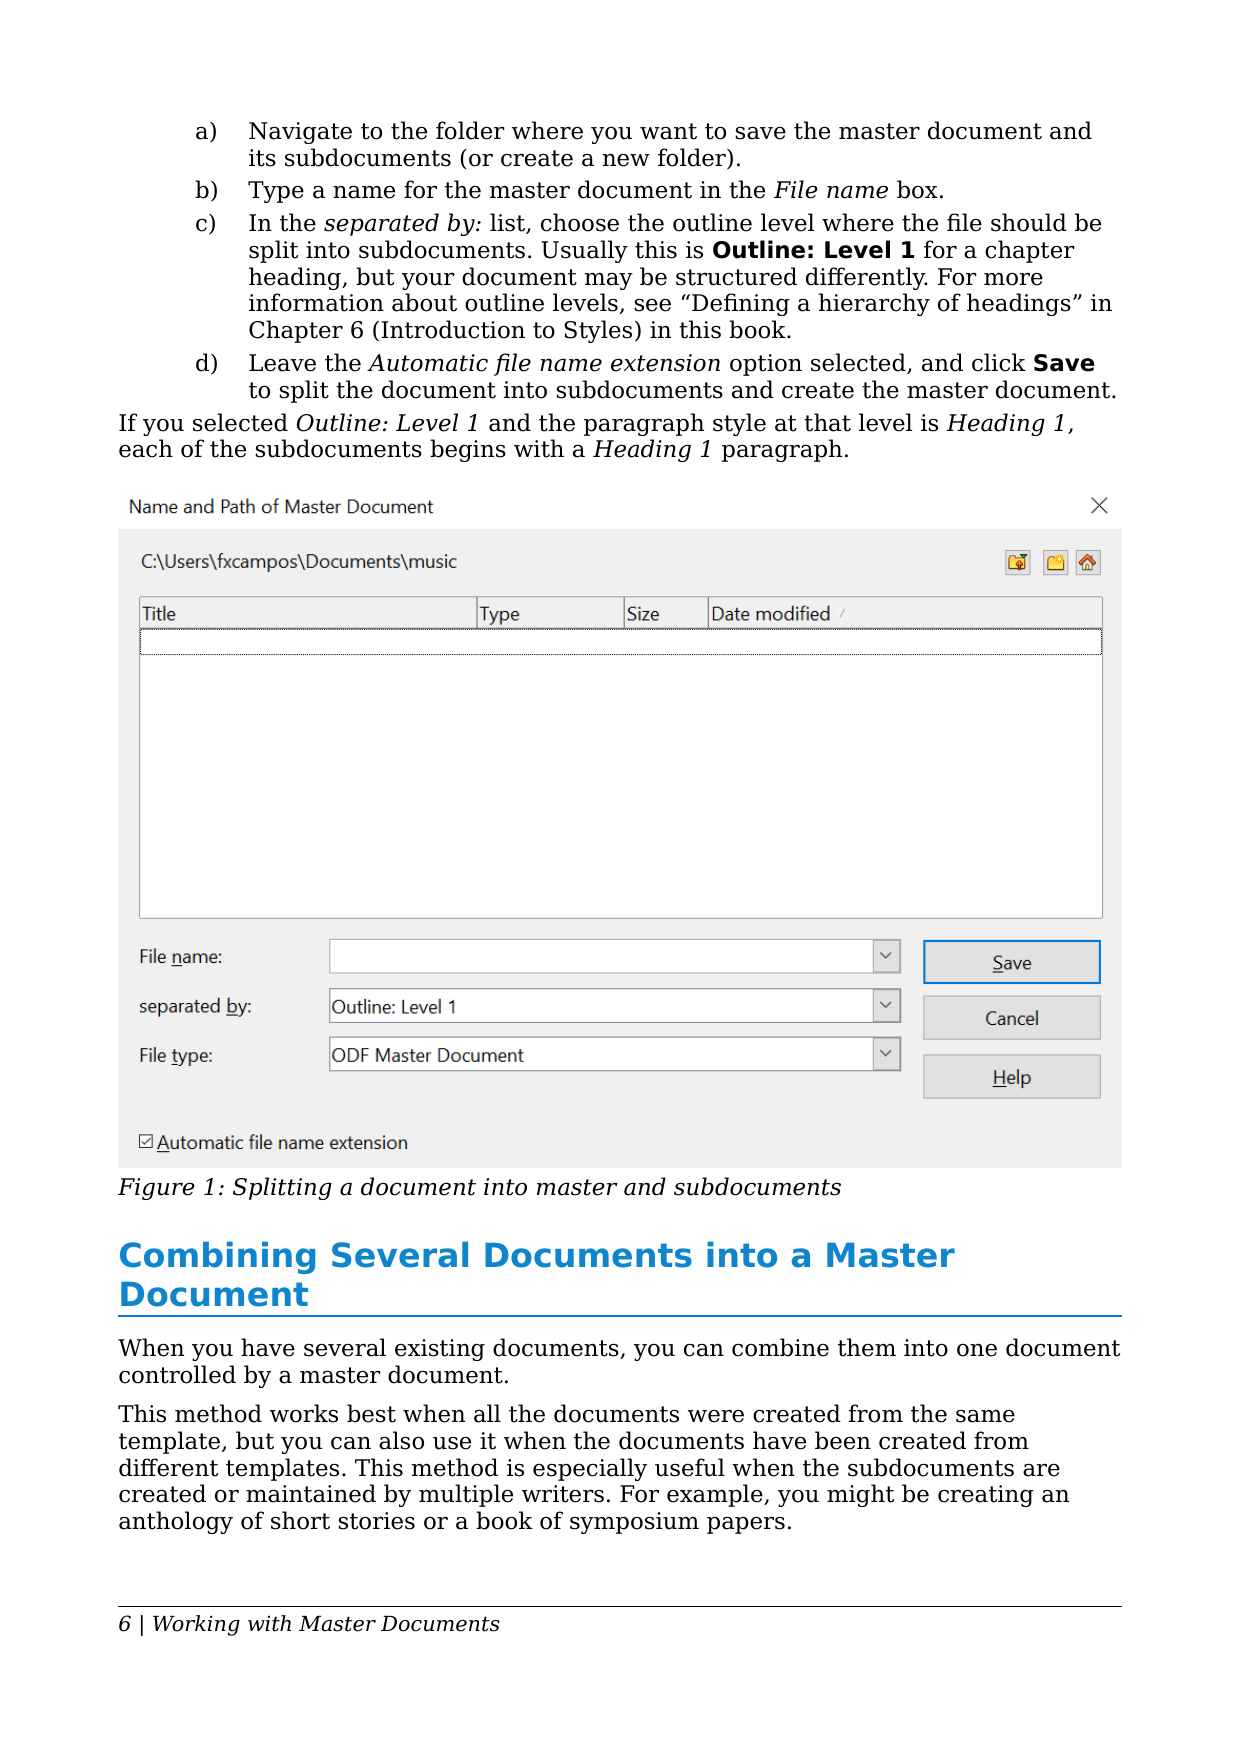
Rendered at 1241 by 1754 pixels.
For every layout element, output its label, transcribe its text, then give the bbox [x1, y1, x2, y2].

list In the separated by: list, choose the outline level where the file should be split into subdocuments. Usually this is Outline: Level 1 for a chapter heading, but your document may be structured differently. For more information about outline levels, see “Defining a hierarchy of headings” in Chapter 6 (Introduction to Styles) in this book. [195, 211, 1122, 344]
list Leave the Automatic file name extension option selected, and click Save to split the document into subdocuments and create the master document. [195, 350, 1122, 403]
text When you have several existing documents, you can combine them into one document controlled by a master document. [118, 1336, 1122, 1389]
list Type a name for the master document in the File name box. [195, 178, 1122, 204]
text If you selected Outline: Level 1 and the paragraph style at that level is Heading 1, each of the subdocuments begins with a Heading 1 paragraph. [118, 410, 1122, 463]
text This method works best when all the documents were created from the same template, but you can also use it when the documents have been created from different templates. This method is especially useful when the subdocuments are created or maintained by multiple writers. For example, you might be creating an anthology of short stories or a book of symposium papers. [118, 1401, 1122, 1535]
list Navigate to the folder where you want to save the master document and its subdocuments (or create a new folder). [195, 118, 1122, 171]
text Figure 1: Splitting a document into master and subdocuments [118, 1174, 1122, 1201]
subtitle Combining Several Documents into a Master Document [118, 1237, 1122, 1315]
picture [118, 488, 1122, 1168]
